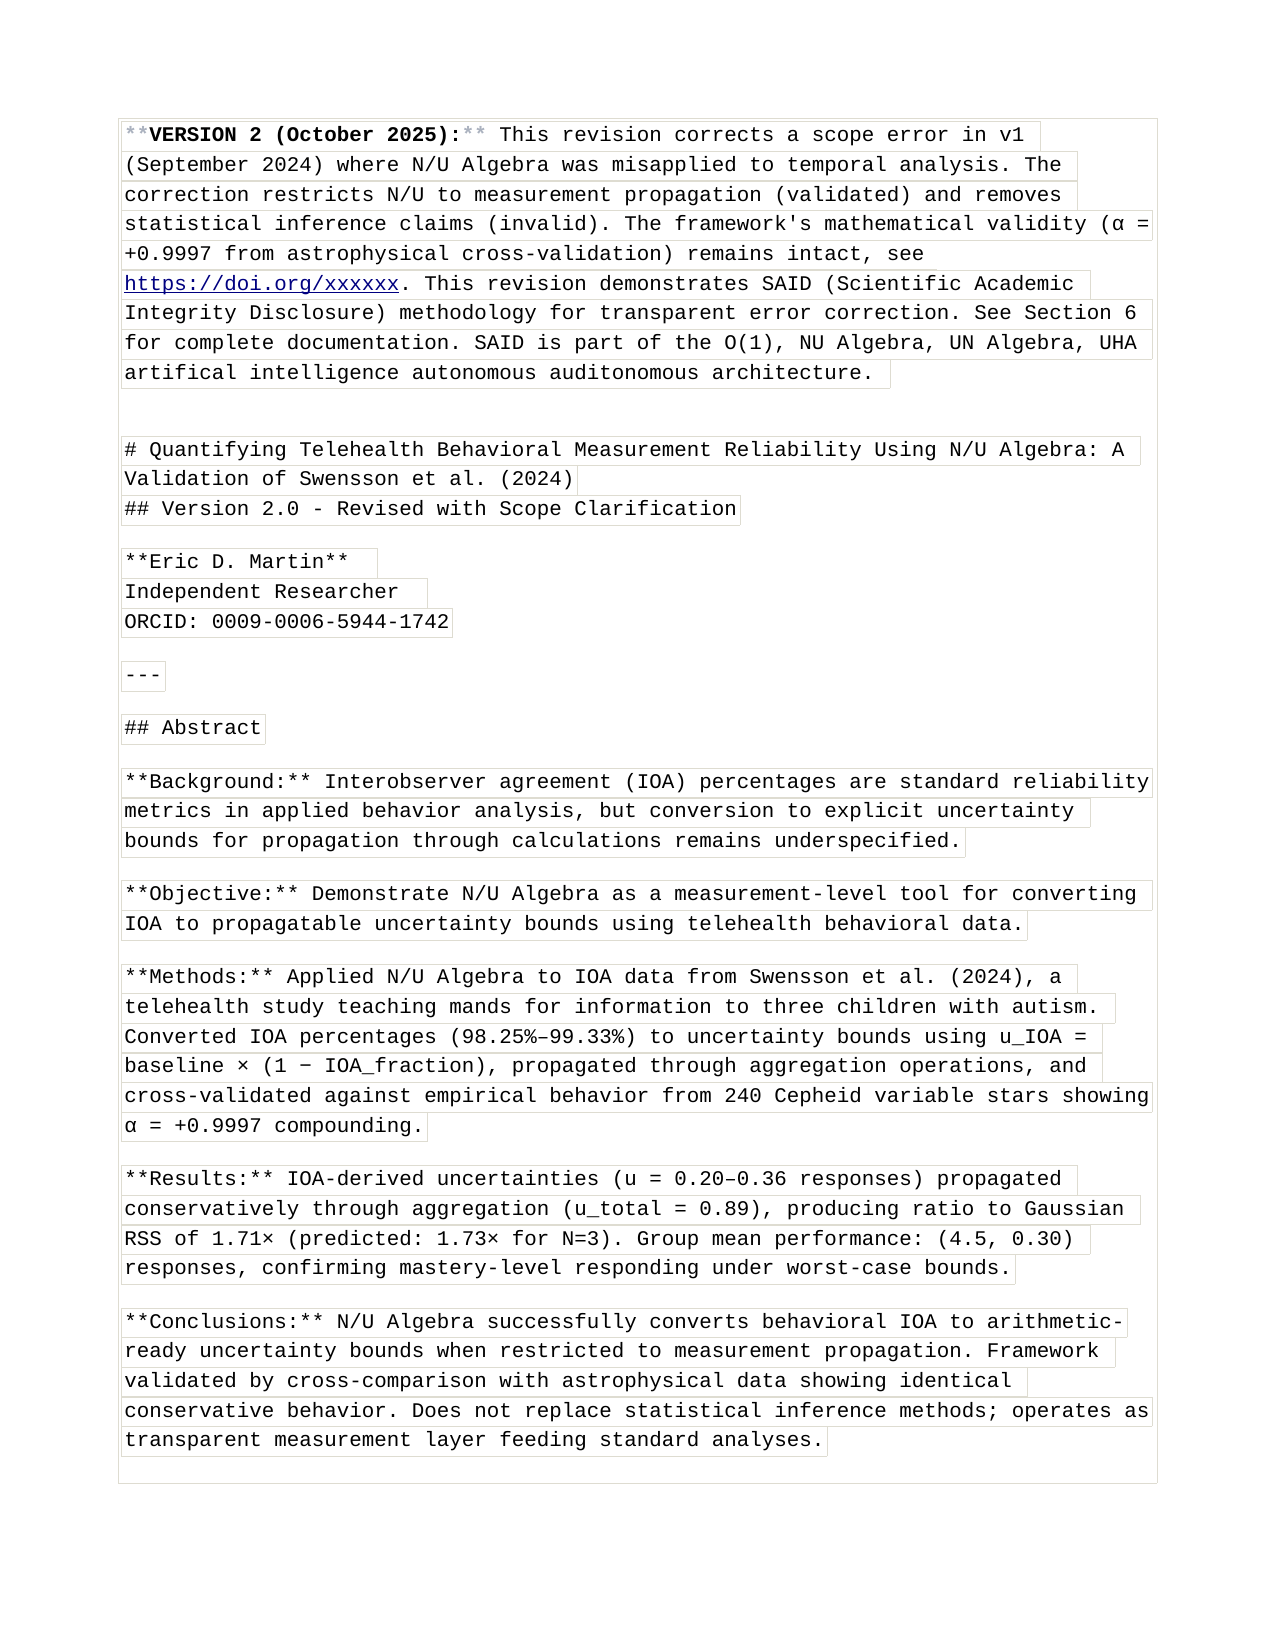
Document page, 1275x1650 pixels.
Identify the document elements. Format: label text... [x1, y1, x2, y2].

text ## Abstract [119, 711, 1157, 744]
text **Objective:** Demonstrate N/U Algebra as a measurement-level tool for converting IOA to propagatable uncertainty bounds using telehealth behavioral data. [119, 877, 1157, 940]
text **Methods:** Applied N/U Algebra to IOA data from Swensson et al. (2024), a telehealth study teaching mands for information to three children with autism. Converted IOA percentages (98.25%–99.33%) to uncertainty bounds using u_IOA = baseline × (1 − IOA_fraction), propagated through aggregation operations, and cross-validated against empirical behavior from 240 Cepheid variable stars showing α = +0.9997 compounding. [119, 960, 1157, 1142]
text Independent Researcher [122, 579, 427, 605]
text **VERSION 2 (October 2025):** This revision corrects a scope error in v1 (September 2024) where N/U Algebra was misapplied to temporal analysis. The correction restricts N/U to measurement propagation (validated) and removes statistical inference claims (invalid). The framework's mathematical validity (α = +0.9997 from astrophysical cross-validation) remains intact, see https://doi.org/xxxxxx. This revision demonstrates SAID (Scientific Academic Integrity Disclosure) methodology for transparent error correction. See Section 6 for complete documentation. SAID is part of the O(1), NU Algebra, UN Algebra, UHA artifical intelligence autonomous auditonomous architecture. [119, 119, 1157, 388]
text **Results:** IOA-derived uncertainties (u = 0.20–0.36 responses) propagated conservatively through aggregation (u_total = 0.89), producing ratio to Gaussian RSS of 1.71× (predicted: 1.73× for N=3). Group mean performance: (4.5, 0.30) responses, confirming mastery-level responding under worst-case bounds. [119, 1162, 1157, 1284]
text Independent Researcher [378, 575, 1157, 605]
text **Conclusions:** N/U Algebra successfully converts behavioral IOA to arithmetic-ready uncertainty bounds when restricted to measurement propagation. Framework validated by cross-comparison with astrophysical data showing identical conservative behavior. Does not replace statistical inference methods; operates as transparent measurement layer feeding standard analyses. [119, 1304, 1157, 1456]
text **Background:** Interobserver agreement (IOA) percentages are standard reliability metrics in applied behavior analysis, but conversion to explicit uncertainty bounds for propagation through calculations remains underspecified. [119, 765, 1157, 857]
text **Eric D. Martin** [119, 545, 1157, 575]
text # Quantifying Telehealth Behavioral Measurement Reliability Using N/U Algebra: A Validation of Swensson et al. (2024) [119, 433, 1157, 492]
text --- [122, 662, 165, 691]
text ORCID: 0009-0006-5944-1742 [122, 609, 452, 637]
text --- [119, 658, 1157, 691]
text ## Version 2.0 - Revised with Scope Clarification [122, 496, 740, 525]
text ## Version 2.0 - Revised with Scope Clarification [578, 492, 1157, 525]
text ORCID: 0009-0006-5944-1742 [428, 605, 1157, 637]
